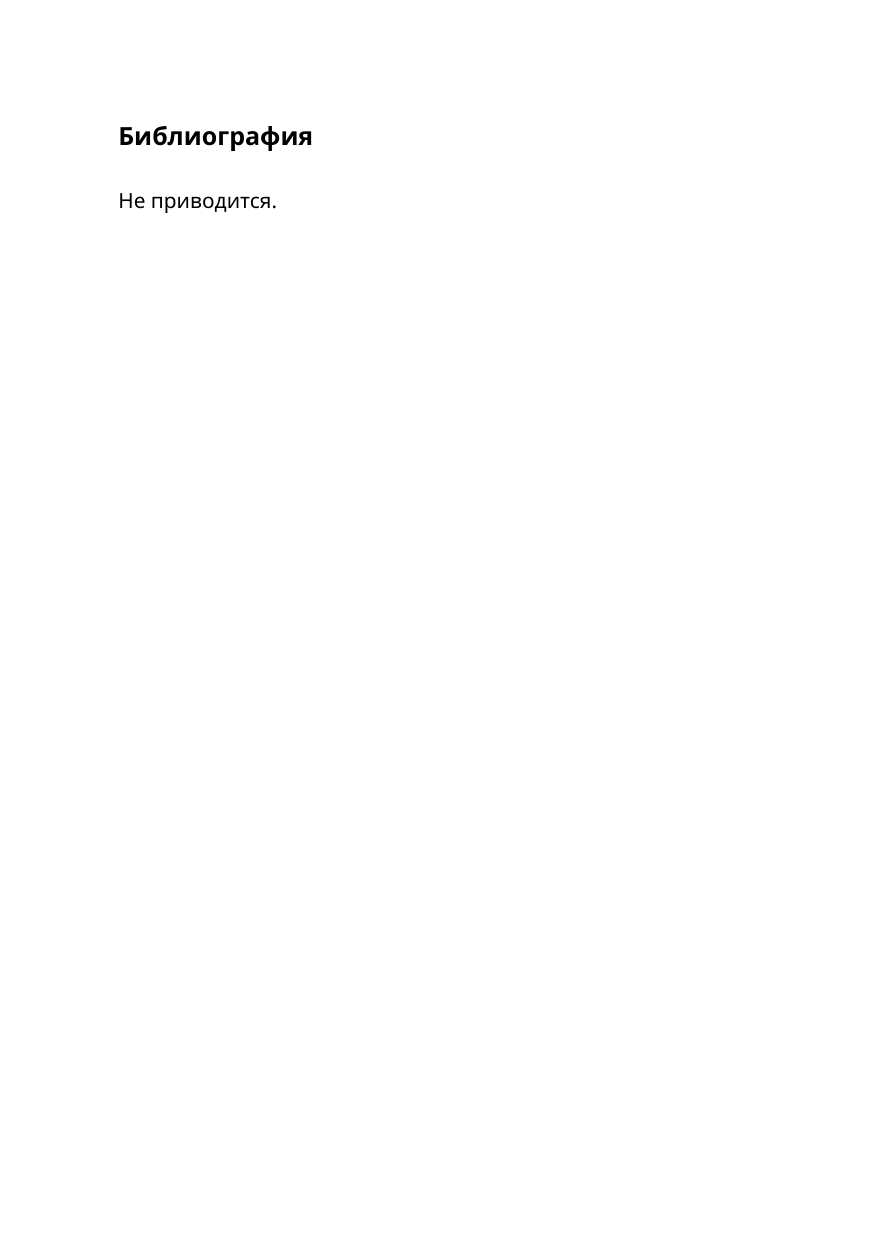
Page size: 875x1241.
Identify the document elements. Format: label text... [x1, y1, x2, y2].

text Библиография [118, 118, 756, 152]
text Не приводится. [118, 186, 756, 215]
